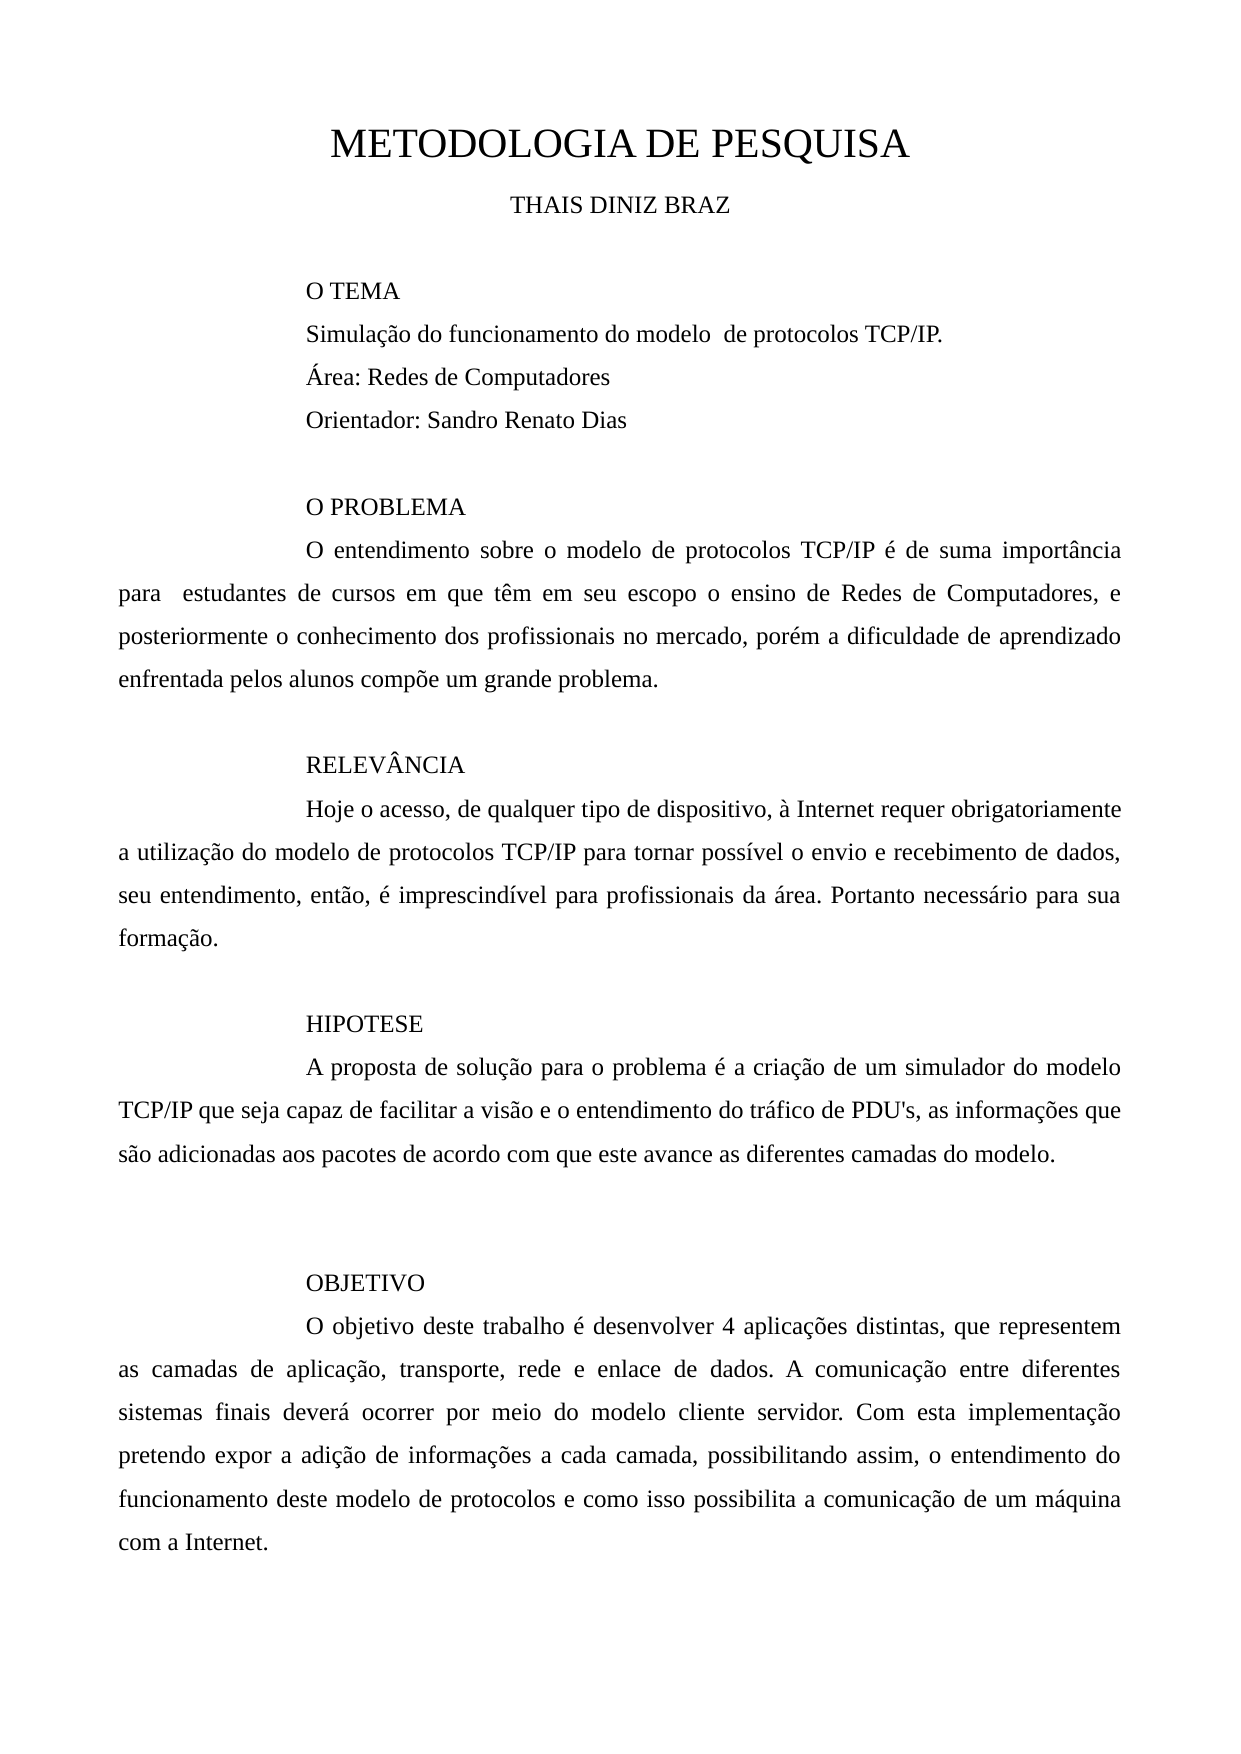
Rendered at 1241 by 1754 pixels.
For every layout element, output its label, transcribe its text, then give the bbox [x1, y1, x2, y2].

text O TEMA [118, 276, 1122, 305]
text OBJETIVO [118, 1268, 1122, 1297]
text HIPOTESE [118, 1009, 1122, 1038]
text THAIS DINIZ BRAZ [118, 190, 1122, 219]
text A proposta de solução para o problema é a criação de um simulador do modelo TCP/IP que seja capaz de facilitar a visão e o entendimento do tráfico de PDU's, as informações que são adicionadas aos pacotes de acordo com que este avance as diferentes camadas do modelo. [118, 1052, 1122, 1167]
text METODOLOGIA DE PESQUISA [118, 118, 1122, 166]
text Orientador: Sandro Renato Dias [118, 406, 1122, 434]
text O PROBLEMA [118, 492, 1122, 521]
text RELEVÂNCIA [118, 751, 1122, 779]
text Área: Redes de Computadores [118, 362, 1122, 391]
text O objetivo deste trabalho é desenvolver 4 aplicações distintas, que representem as camadas de aplicação, transporte, rede e enlace de dados. A comunicação entre diferentes sistemas finais deverá ocorrer por meio do modelo cliente servidor. Com esta implementação pretendo expor a adição de informações a cada camada, possibilitando assim, o entendimento do funcionamento deste modelo de protocolos e como isso possibilita a comunicação de um máquina com a Internet. [118, 1311, 1122, 1556]
text Simulação do funcionamento do modelo de protocolos TCP/IP. [118, 319, 1122, 348]
text Hoje o acesso, de qualquer tipo de dispositivo, à Internet requer obrigatoriamente a utilização do modelo de protocolos TCP/IP para tornar possível o envio e recebimento de dados, seu entendimento, então, é imprescindível para profissionais da área. Portanto necessário para sua formação. [118, 794, 1122, 952]
text O entendimento sobre o modelo de protocolos TCP/IP é de suma importância para estudantes de cursos em que têm em seu escopo o ensino de Redes de Computadores, e posteriormente o conhecimento dos profissionais no mercado, porém a dificuldade de aprendizado enfrentada pelos alunos compõe um grande problema. [118, 535, 1122, 693]
